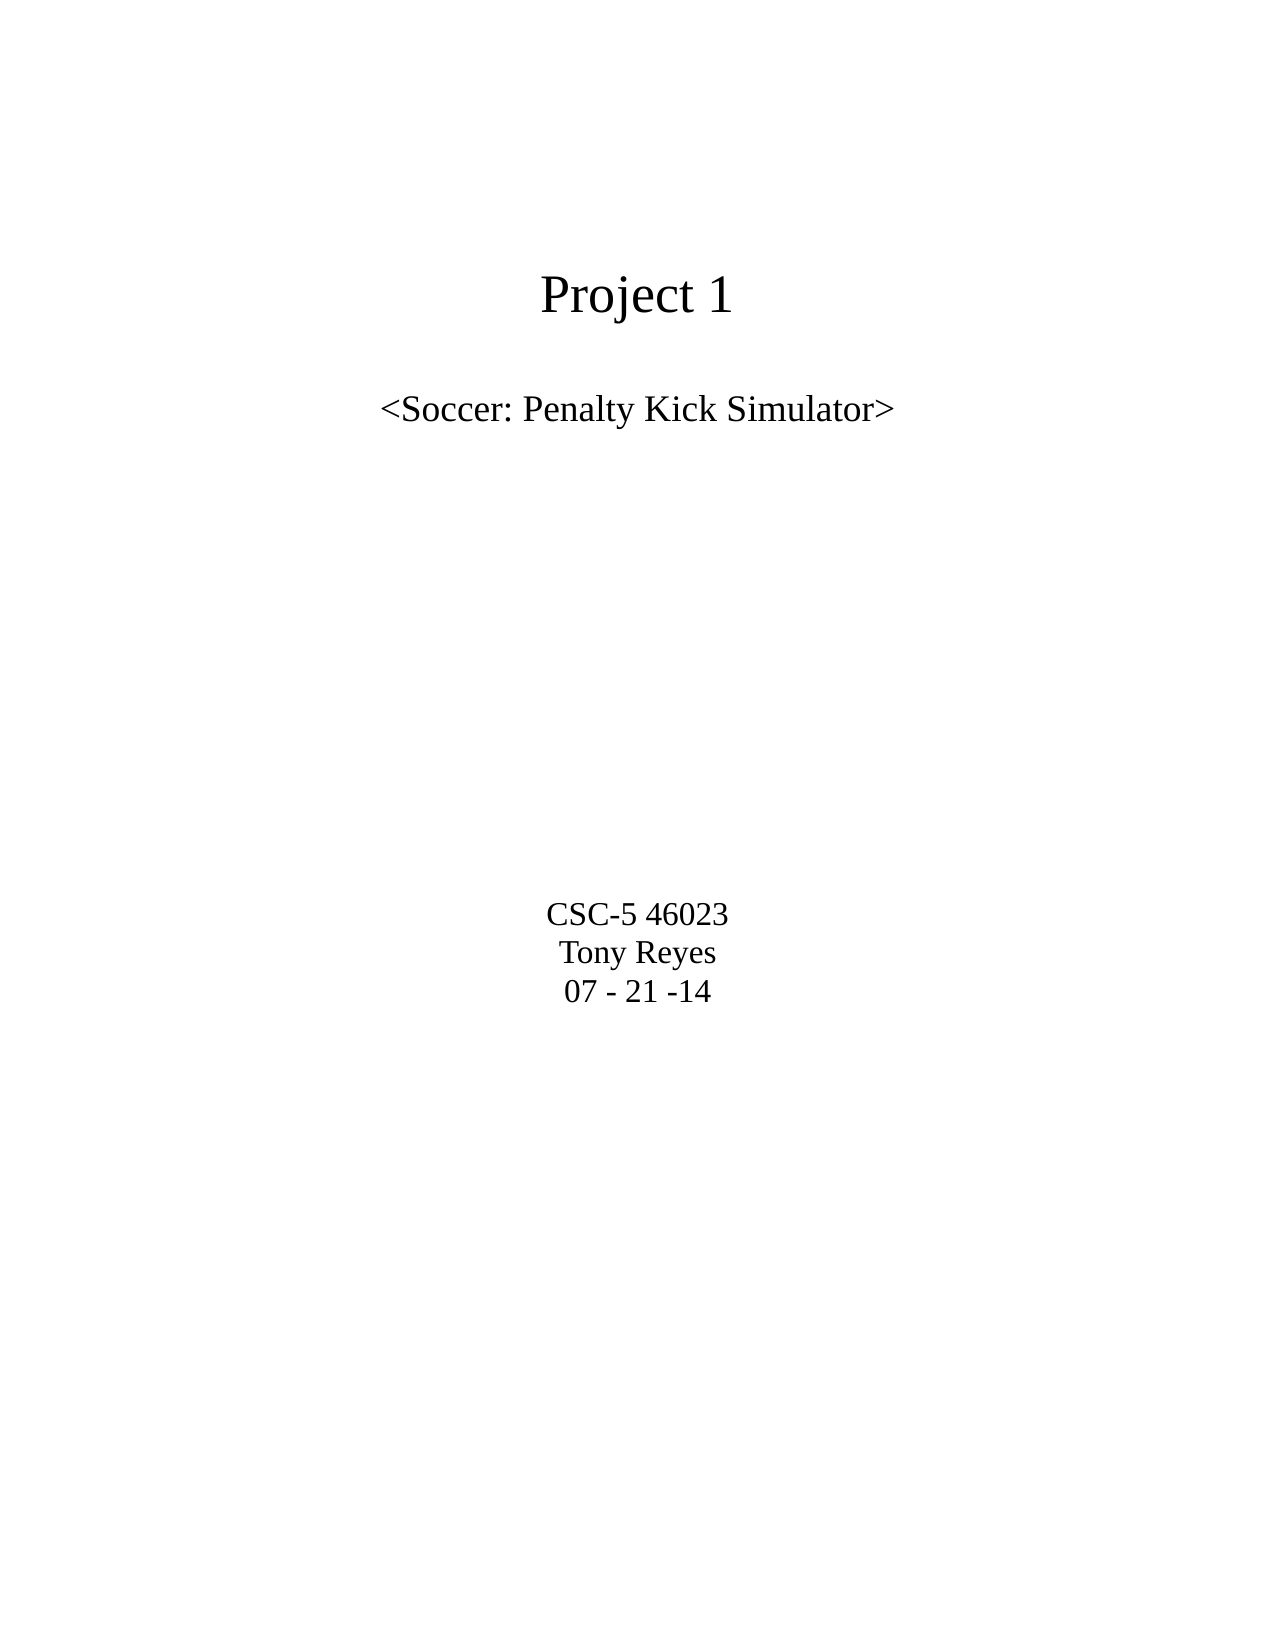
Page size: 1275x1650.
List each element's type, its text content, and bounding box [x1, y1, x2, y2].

text Tony Reyes [118, 933, 1157, 971]
text <Soccer: Penalty Kick Simulator> [118, 386, 1157, 429]
text 07 - 21 -14 [118, 971, 1157, 1009]
text Project 1 [118, 262, 1157, 324]
text CSC-5 46023 [118, 894, 1157, 933]
